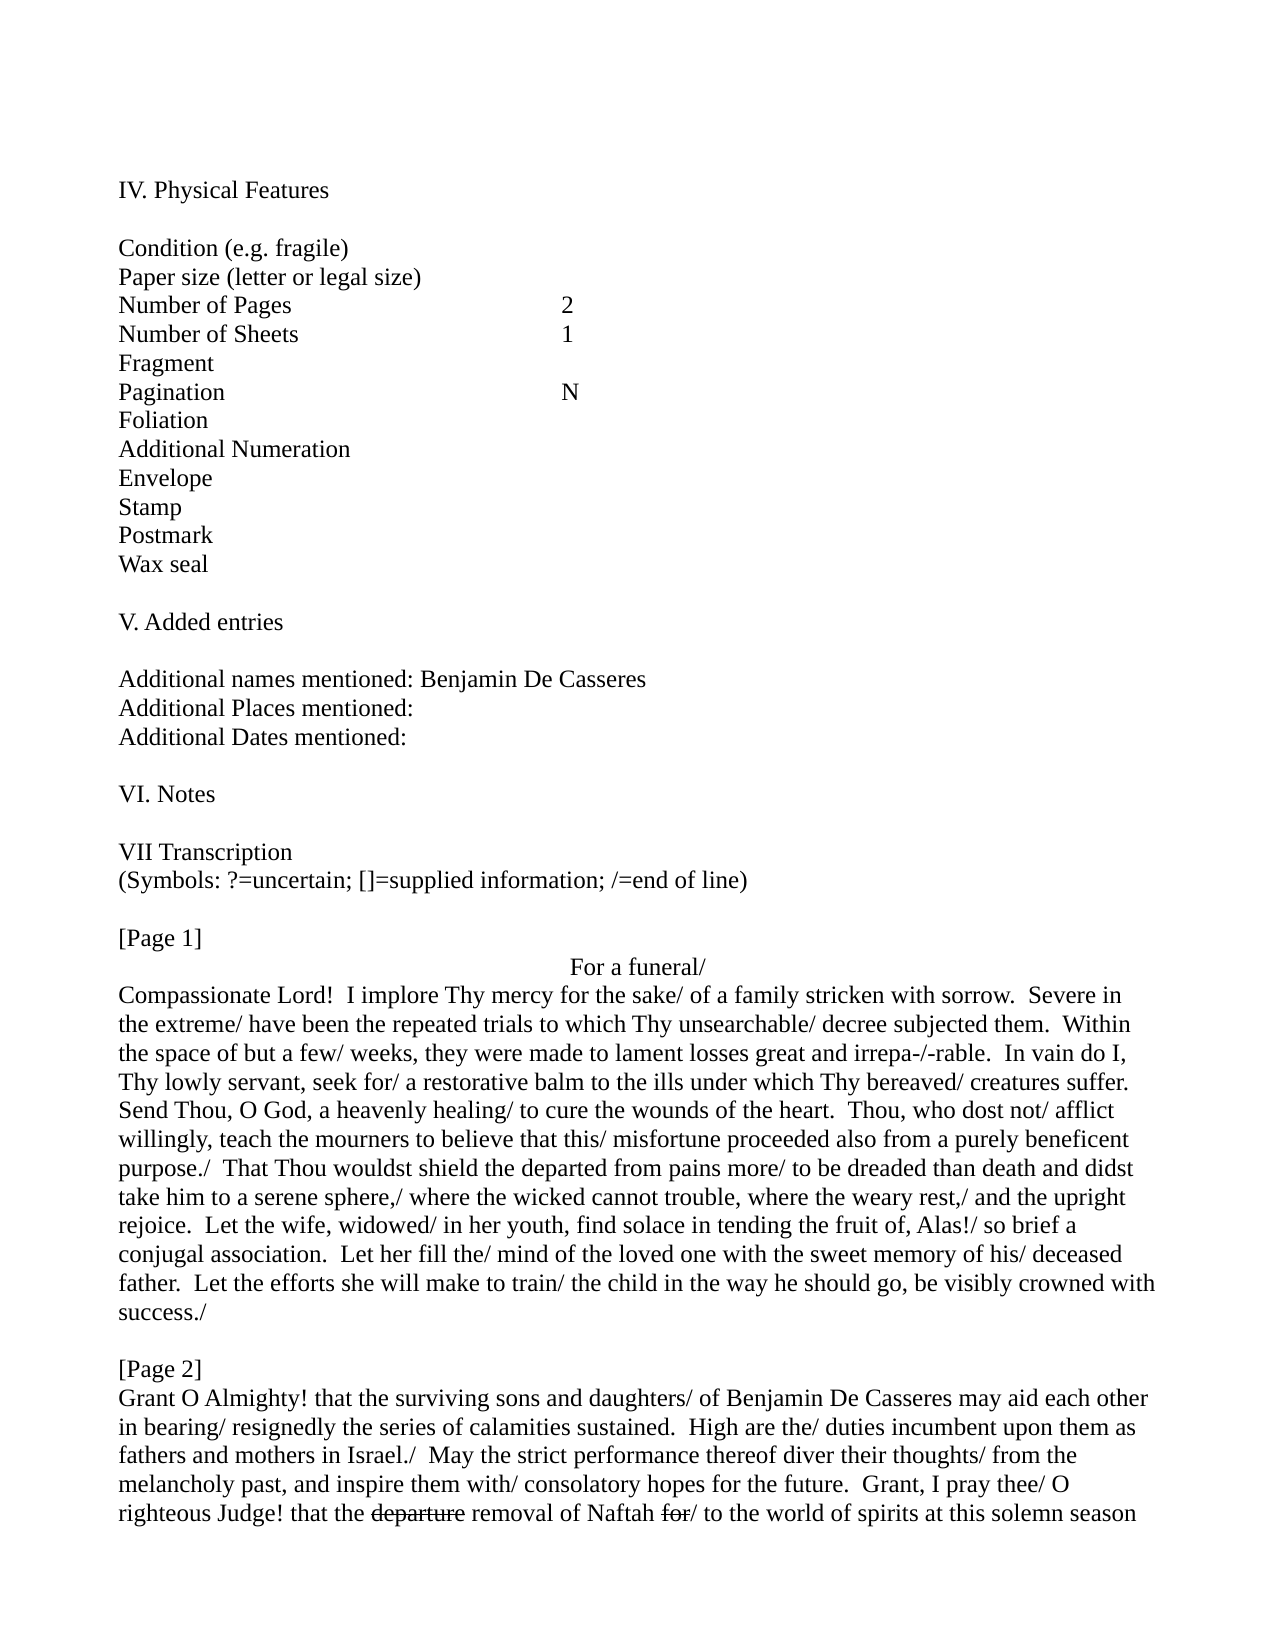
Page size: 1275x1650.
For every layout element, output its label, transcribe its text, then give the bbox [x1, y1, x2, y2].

text Postma rk [118, 521, 1157, 549]
text V. Added entries [118, 607, 1157, 636]
text Fragment [118, 348, 1157, 377]
text Number of Pages 2 [118, 291, 1157, 319]
text Foliation [118, 406, 1157, 434]
text Pagination N [118, 377, 1157, 406]
text Grant O Almighty! that the surviving sons and daughters/ of Benjamin De Casseres may aid each other in bearing/ resignedly the series of calamities sustained. High are the/ duties incumbent upon them as fathers and mothers in Israel./ May the strict performance thereof diver their thoughts/ from the melancholy past, and inspire them with/ consolatory hopes for the future. Grant, I pray thee/ O righteous Judge! that the departure removal of Naftah for/ to the world of spirits at this solemn season [118, 1383, 1157, 1527]
text [Page 2] [118, 1354, 1157, 1383]
text [Page 1] [118, 923, 1157, 952]
text Additional Numeration [118, 434, 1157, 463]
text Paper size (letter or legal size) [118, 262, 1157, 291]
text Additional Places mentioned: [118, 693, 1157, 722]
text Stamp [118, 492, 1157, 521]
text Condition (e.g. fragile) [118, 233, 1157, 262]
text (Symbols: ?=uncertain; []=supplied information; /=end of line) [118, 866, 1157, 894]
text VI. Notes [118, 779, 1157, 808]
text VII Transcription [118, 837, 1157, 866]
text Compassionate Lord! I implore Thy mercy for the sake/ of a family stricken with sorrow. Severe in the extreme/ have been the repeated trials to which Thy unsearchable/ decree subjected them. Within the space of but a few/ weeks, they were made to lament losses great and irrepa-/-rable. In vain do I, Thy lowly servant, seek for/ a restorative balm to the ills under which Thy bereaved/ creatures suffer. Send Thou, O God, a heavenly healing/ to cure the wounds of the heart. Thou, who dost not/ afflict willingly, teach the mourners to believe that this/ misfortune proceeded also from a purely beneficent purpose./ That Thou wouldst shield the departed from pains more/ to be dreaded than death and didst take him to a serene sphere,/ where the wicked cannot trouble, where the weary rest,/ and the upright rejoice. Let the wife, widowed/ in her youth, find solace in tending the fruit of, Alas!/ so brief a conjugal association. Let her fill the/ mind of the loved one with the sweet memory of his/ deceased father. Let the efforts she will make to train/ the child in the way he should go, be visibly crowned with success./ [118, 981, 1157, 1326]
text For a funeral/ [118, 952, 1157, 981]
text Number of Sheets 1 [118, 319, 1157, 348]
text IV. Physical Features [118, 176, 1157, 204]
text Envelope [118, 463, 1157, 492]
text Additional Dates mentioned: [118, 722, 1157, 751]
text Wax seal [118, 549, 1157, 578]
text Additional names mentioned: Benjamin De Casseres [118, 664, 1157, 693]
